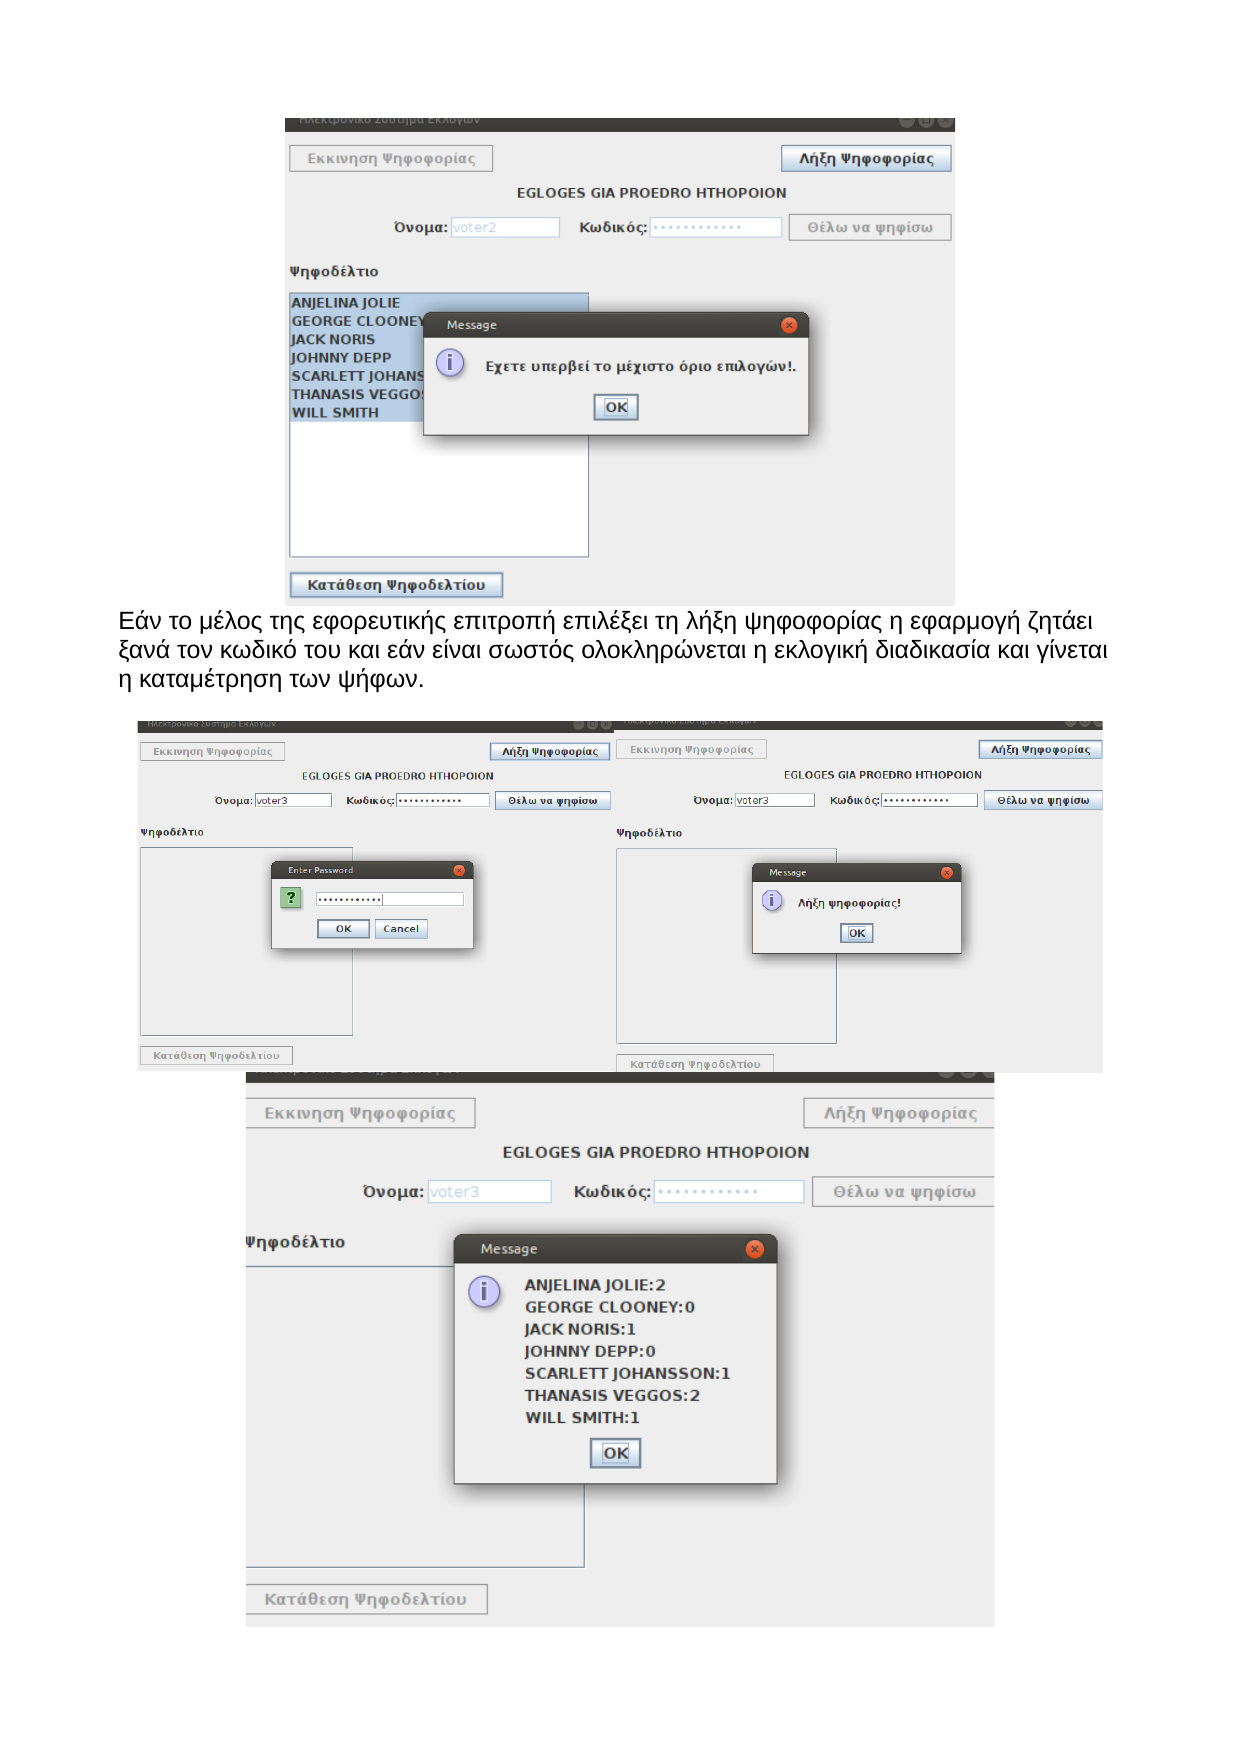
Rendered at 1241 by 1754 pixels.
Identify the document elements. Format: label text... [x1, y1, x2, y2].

text Εάν το μέλος της εφορευτικής επιτροπή επιλέξει τη λήξη ψηφοφορίας η εφαρμογή ζητάει ξανά τον κωδικό του και εάν είναι σωστός ολοκληρώνεται η εκλογική διαδικασία και γίνεται η καταμέτρηση των ψήφων. [118, 606, 1122, 692]
